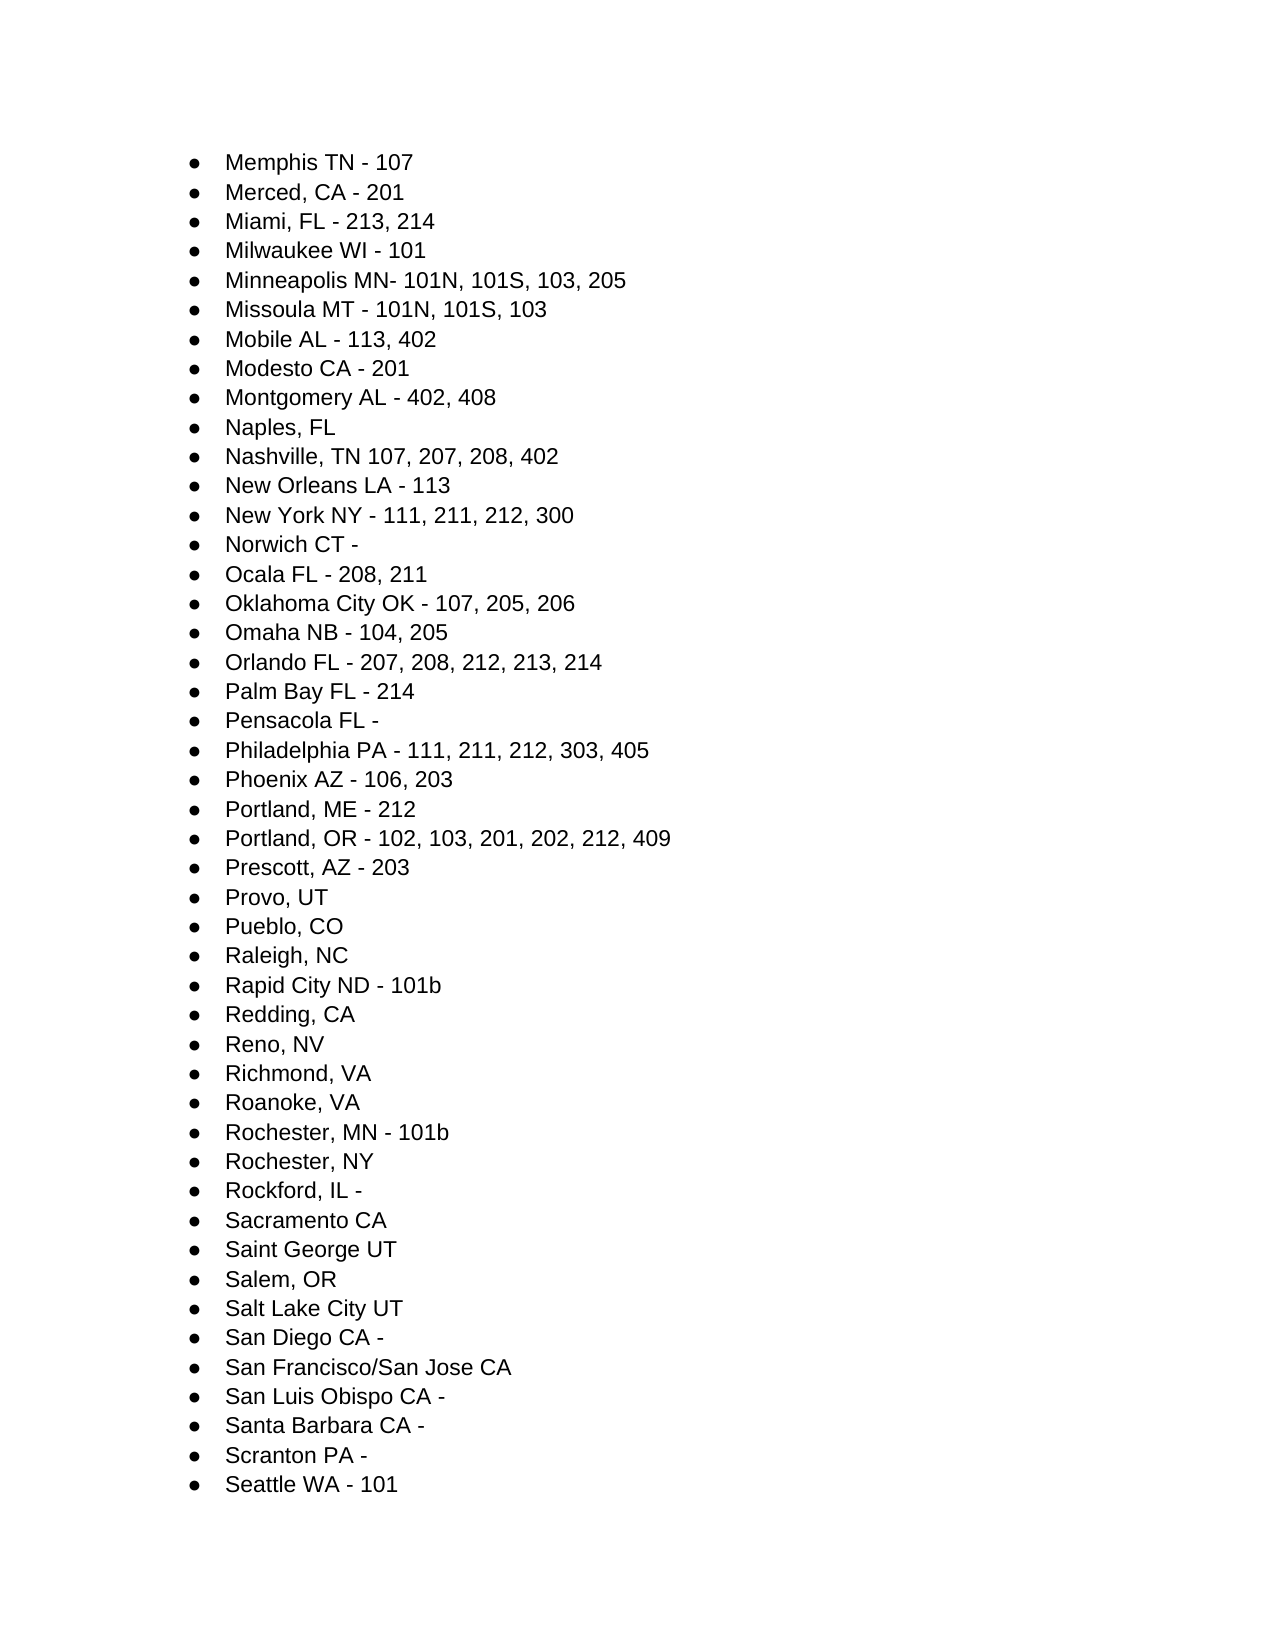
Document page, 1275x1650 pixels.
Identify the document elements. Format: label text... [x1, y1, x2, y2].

list Rockford, IL - [187, 1178, 1125, 1204]
list Nashville, TN 107, 207, 208, 402 [187, 444, 1125, 469]
list Santa Barbara CA - [187, 1413, 1125, 1439]
list Miami, FL - 213, 214 [187, 209, 1125, 234]
list Portland, ME - 212 [187, 796, 1125, 822]
list Naples, FL [187, 414, 1125, 440]
list Pensacola FL - [187, 708, 1125, 734]
list Minneapolis MN- 101N, 101S, 103, 205 [187, 267, 1125, 293]
list Pueblo, CO [187, 914, 1125, 939]
list Prescott, AZ - 203 [187, 855, 1125, 881]
list Scranton PA - [187, 1442, 1125, 1468]
list Merced, CA - 201 [187, 179, 1125, 205]
list Redding, CA [187, 1002, 1125, 1027]
list Missoula MT - 101N, 101S, 103 [187, 297, 1125, 322]
list Rochester, NY [187, 1149, 1125, 1174]
list Salem, OR [187, 1266, 1125, 1292]
list Mobile AL - 113, 402 [187, 326, 1125, 352]
list San Luis Obispo CA - [187, 1384, 1125, 1409]
list Memphis TN - 107 [187, 150, 1125, 176]
list Rochester, MN - 101b [187, 1119, 1125, 1145]
list Omaha NB - 104, 205 [187, 620, 1125, 646]
list Richmond, VA [187, 1061, 1125, 1086]
list Oklahoma City OK - 107, 205, 206 [187, 591, 1125, 616]
list Seattle WA - 101 [187, 1472, 1125, 1497]
list New York NY - 111, 211, 212, 300 [187, 502, 1125, 528]
list Portland, OR - 102, 103, 201, 202, 212, 409 [187, 826, 1125, 851]
list Milwaukee WI - 101 [187, 238, 1125, 264]
list Salt Lake City UT [187, 1296, 1125, 1321]
list Raleigh, NC [187, 943, 1125, 969]
list Philadelphia PA - 111, 211, 212, 303, 405 [187, 737, 1125, 763]
list Montgomery AL - 402, 408 [187, 385, 1125, 411]
list Saint George UT [187, 1237, 1125, 1262]
list Modesto CA - 201 [187, 356, 1125, 381]
list Rapid City ND - 101b [187, 972, 1125, 998]
list Palm Bay FL - 214 [187, 679, 1125, 704]
list San Diego CA - [187, 1325, 1125, 1351]
list Norwich CT - [187, 532, 1125, 557]
list San Francisco/San Jose CA [187, 1354, 1125, 1380]
list New Orleans LA - 113 [187, 473, 1125, 499]
list Orlando FL - 207, 208, 212, 213, 214 [187, 649, 1125, 675]
list Reno, NV [187, 1031, 1125, 1057]
list Ocala FL - 208, 211 [187, 561, 1125, 587]
list Provo, UT [187, 884, 1125, 910]
list Sacramento CA [187, 1207, 1125, 1233]
list Phoenix AZ - 106, 203 [187, 767, 1125, 792]
list Roanoke, VA [187, 1090, 1125, 1116]
